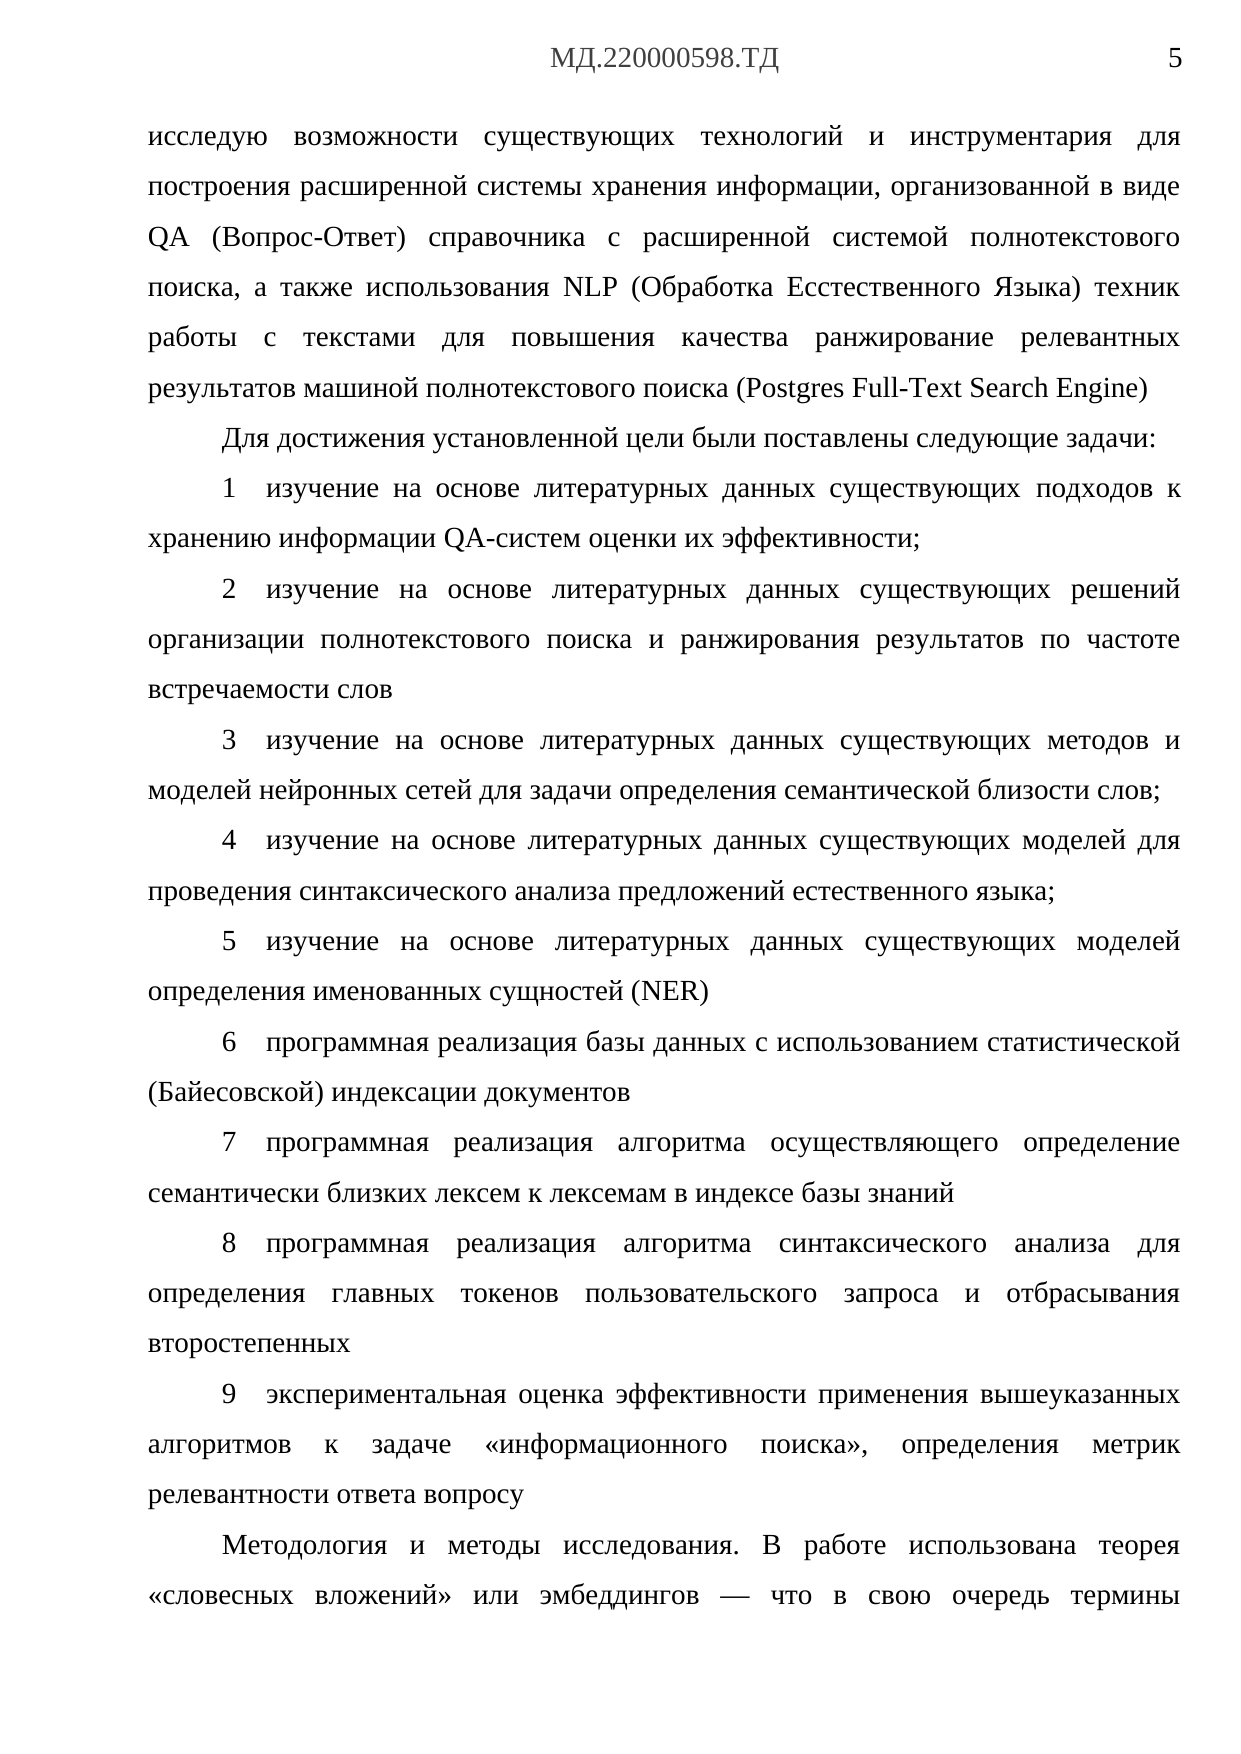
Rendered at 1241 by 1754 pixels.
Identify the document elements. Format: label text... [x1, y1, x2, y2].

list изучение на основе литературных данных существующих моделей для проведения синтаксического анализа предложений естественного языка; [148, 822, 1181, 906]
list программная реализация алгоритма осуществляющего определение семантически близких лексем к лексемам в индексе базы знаний [148, 1124, 1181, 1208]
list программная реализация базы данных с использованием статистической (Байесовской) индексации документов [148, 1024, 1181, 1108]
list изучение на основе литературных данных существующих моделей определения именованных сущностей (NER) [148, 923, 1181, 1007]
list программная реализация алгоритма синтаксического анализа для определения главных токенов пользовательского запроса и отбрасывания второстепенных [148, 1225, 1181, 1359]
text исследую возможности существующих технологий и инструментария для построения расширенной системы хранения информации, организованной в виде QA (Вопрос-Ответ) справочника с расширенной системой полнотекстового поиска, а также использования NLP (Обработка Есстественного Языка) техник работы с текстами для повышения качества ранжирование релевантных результатов машиной полнотекстового поиска (Postgres Full-Text Search Engine) [148, 118, 1181, 403]
list изучение на основе литературных данных существующих решений организации полнотекстового поиска и ранжирования результатов по частоте встречаемости слов [148, 571, 1181, 705]
list изучение на основе литературных данных существующих методов и моделей нейронных сетей для задачи определения семантической близости слов; [148, 722, 1181, 806]
list экспериментальная оценка эффективности применения вышеуказанных алгоритмов к задаче «информационного поиска», определения метрик релевантности ответа вопросу [148, 1376, 1181, 1510]
text Методология и методы исследования. В работе использована теорея «словесных вложений» или эмбеддингов — что в свою очередь термины [148, 1527, 1181, 1611]
list изучение на основе литературных данных существующих подходов к хранению информации QA-систем оценки их эффективности; [148, 470, 1181, 554]
text Для достижения установленной цели были поставлены следующие задачи: [148, 420, 1181, 453]
